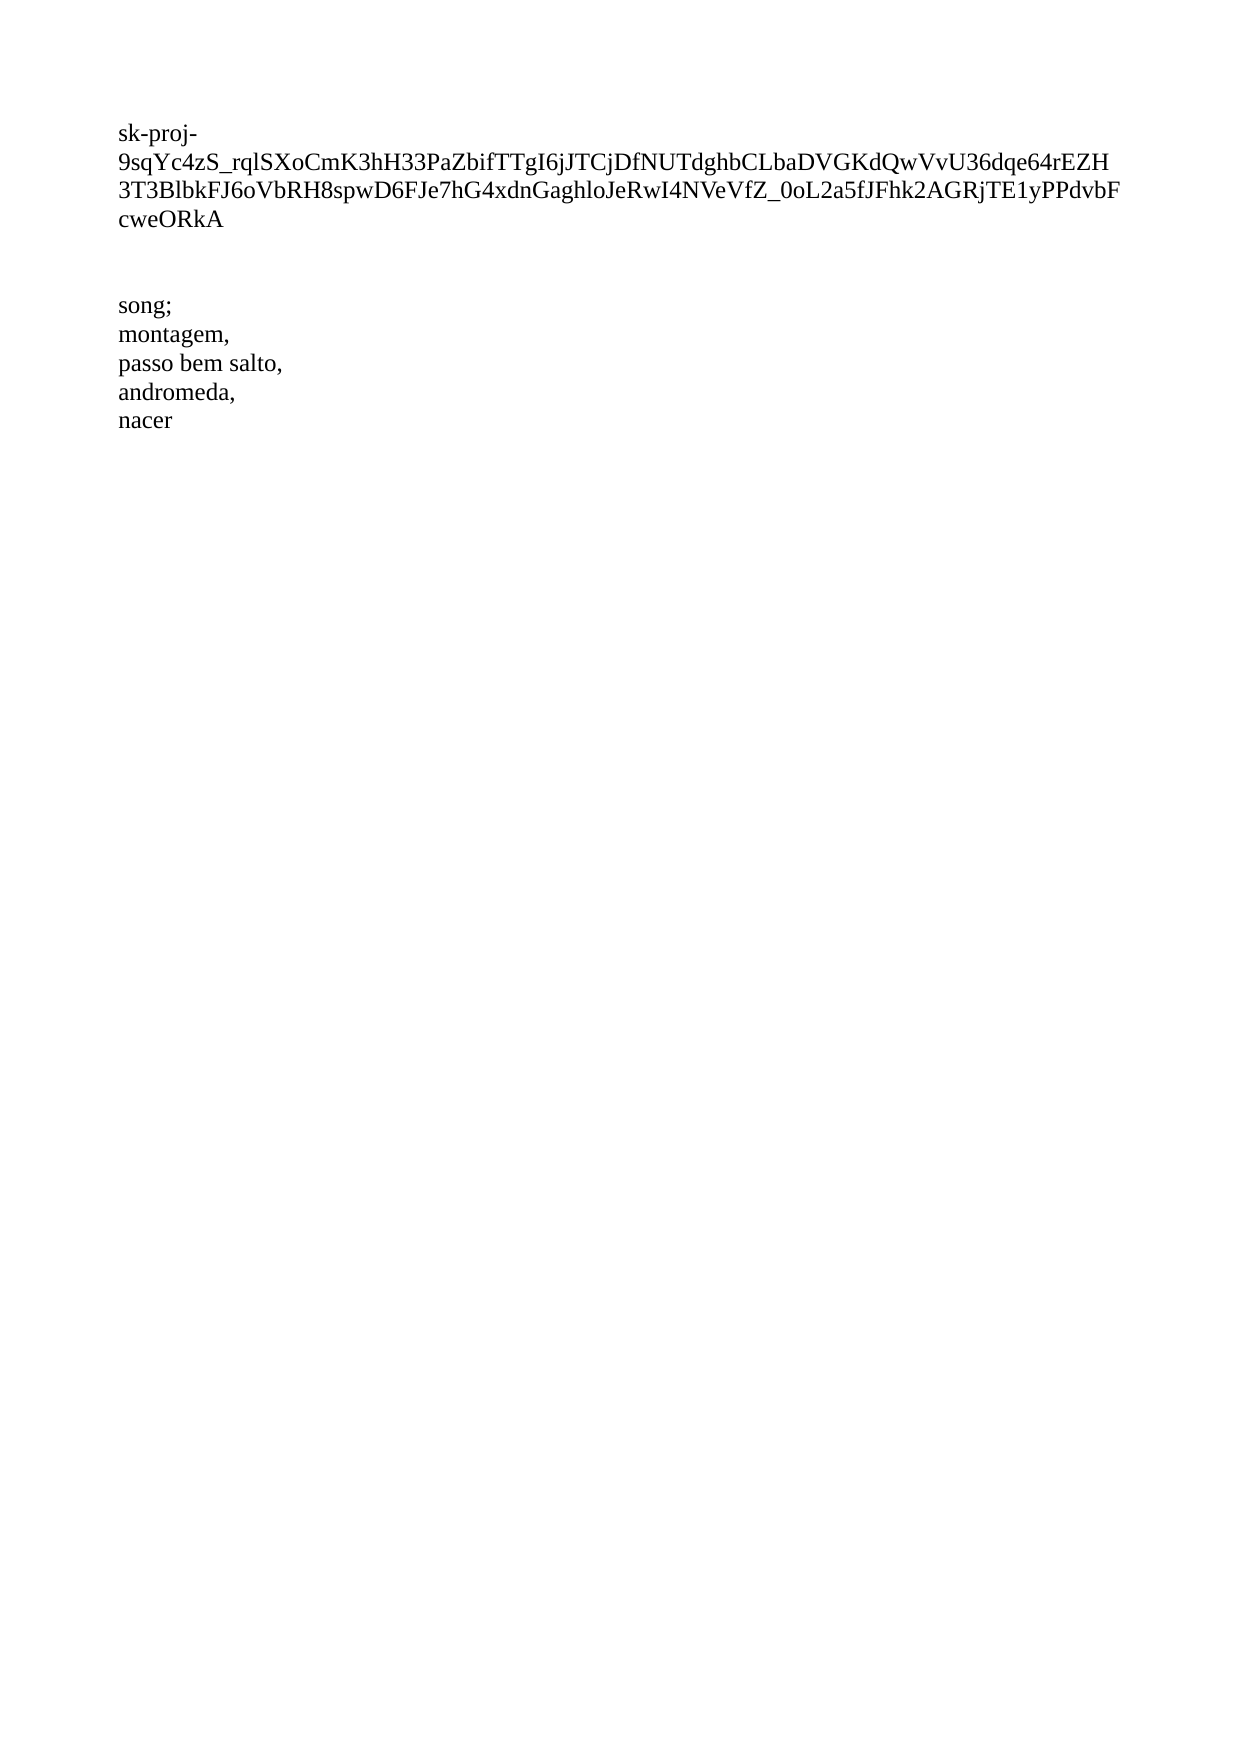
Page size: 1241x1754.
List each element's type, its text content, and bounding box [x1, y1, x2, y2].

text andromeda, [118, 377, 1122, 406]
text nacer [118, 406, 1122, 434]
text 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 [118, 118, 1122, 233]
text song; [118, 291, 1122, 319]
text montagem, [118, 319, 1122, 348]
text passo bem salto, [118, 348, 1122, 377]
